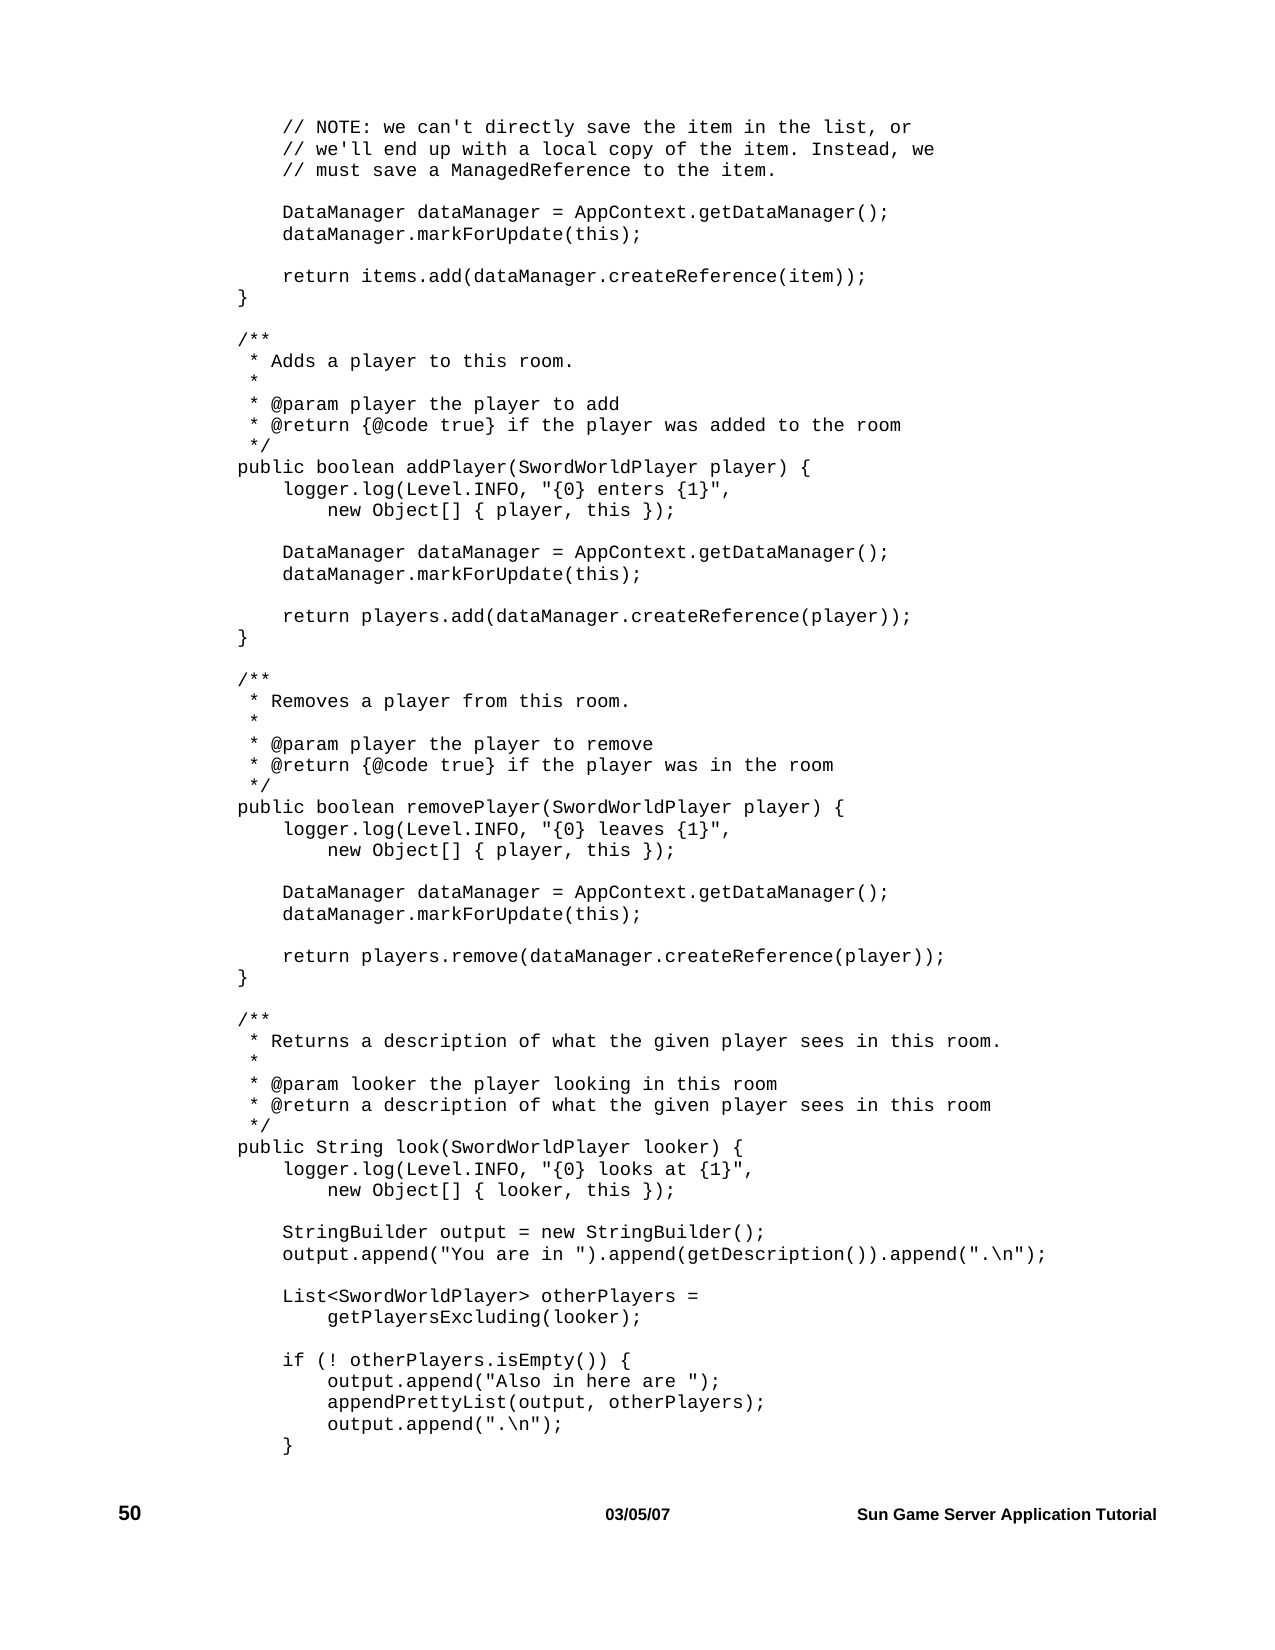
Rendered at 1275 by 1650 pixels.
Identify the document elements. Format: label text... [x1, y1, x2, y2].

text // NOTE: we can't directly save the item in the list, or // we'll end up with a local copy of the item. Instead, we // must save a ManagedReference to the item. DataManager dataManager = AppContext.getDataManager(); dataManager.markForUpdate(this); return items.add(dataManager.createReference(item)); } /** * Adds a player to this room. * * @param player the player to add * @return {@code true} if the player was added to the room */ public boolean addPlayer(SwordWorldPlayer player) { logger.log(Level.INFO, "{0} enters {1}", new Object[] { player, this }); DataManager dataManager = AppContext.getDataManager(); dataManager.markForUpdate(this); return players.add(dataManager.createReference(player)); } /** * Removes a player from this room. * * @param player the player to remove * @return {@code true} if the player was in the room */ public boolean removePlayer(SwordWorldPlayer player) { logger.log(Level.INFO, "{0} leaves {1}", new Object[] { player, this }); DataManager dataManager = AppContext.getDataManager(); dataManager.markForUpdate(this); return players.remove(dataManager.createReference(player)); } /** * Returns a description of what the given player sees in this room. * * @param looker the player looking in this room * @return a description of what the given player sees in this room */ public String look(SwordWorldPlayer looker) { logger.log(Level.INFO, "{0} looks at {1}", new Object[] { looker, this }); StringBuilder output = new StringBuilder(); output.append("You are in ").append(getDescription()).append(".\n"); List<SwordWorldPlayer> otherPlayers = getPlayersExcluding(looker); if (! otherPlayers.isEmpty()) { output.append("Also in here are "); appendPrettyList(output, otherPlayers); output.append(".\n"); } [192, 118, 1098, 1457]
